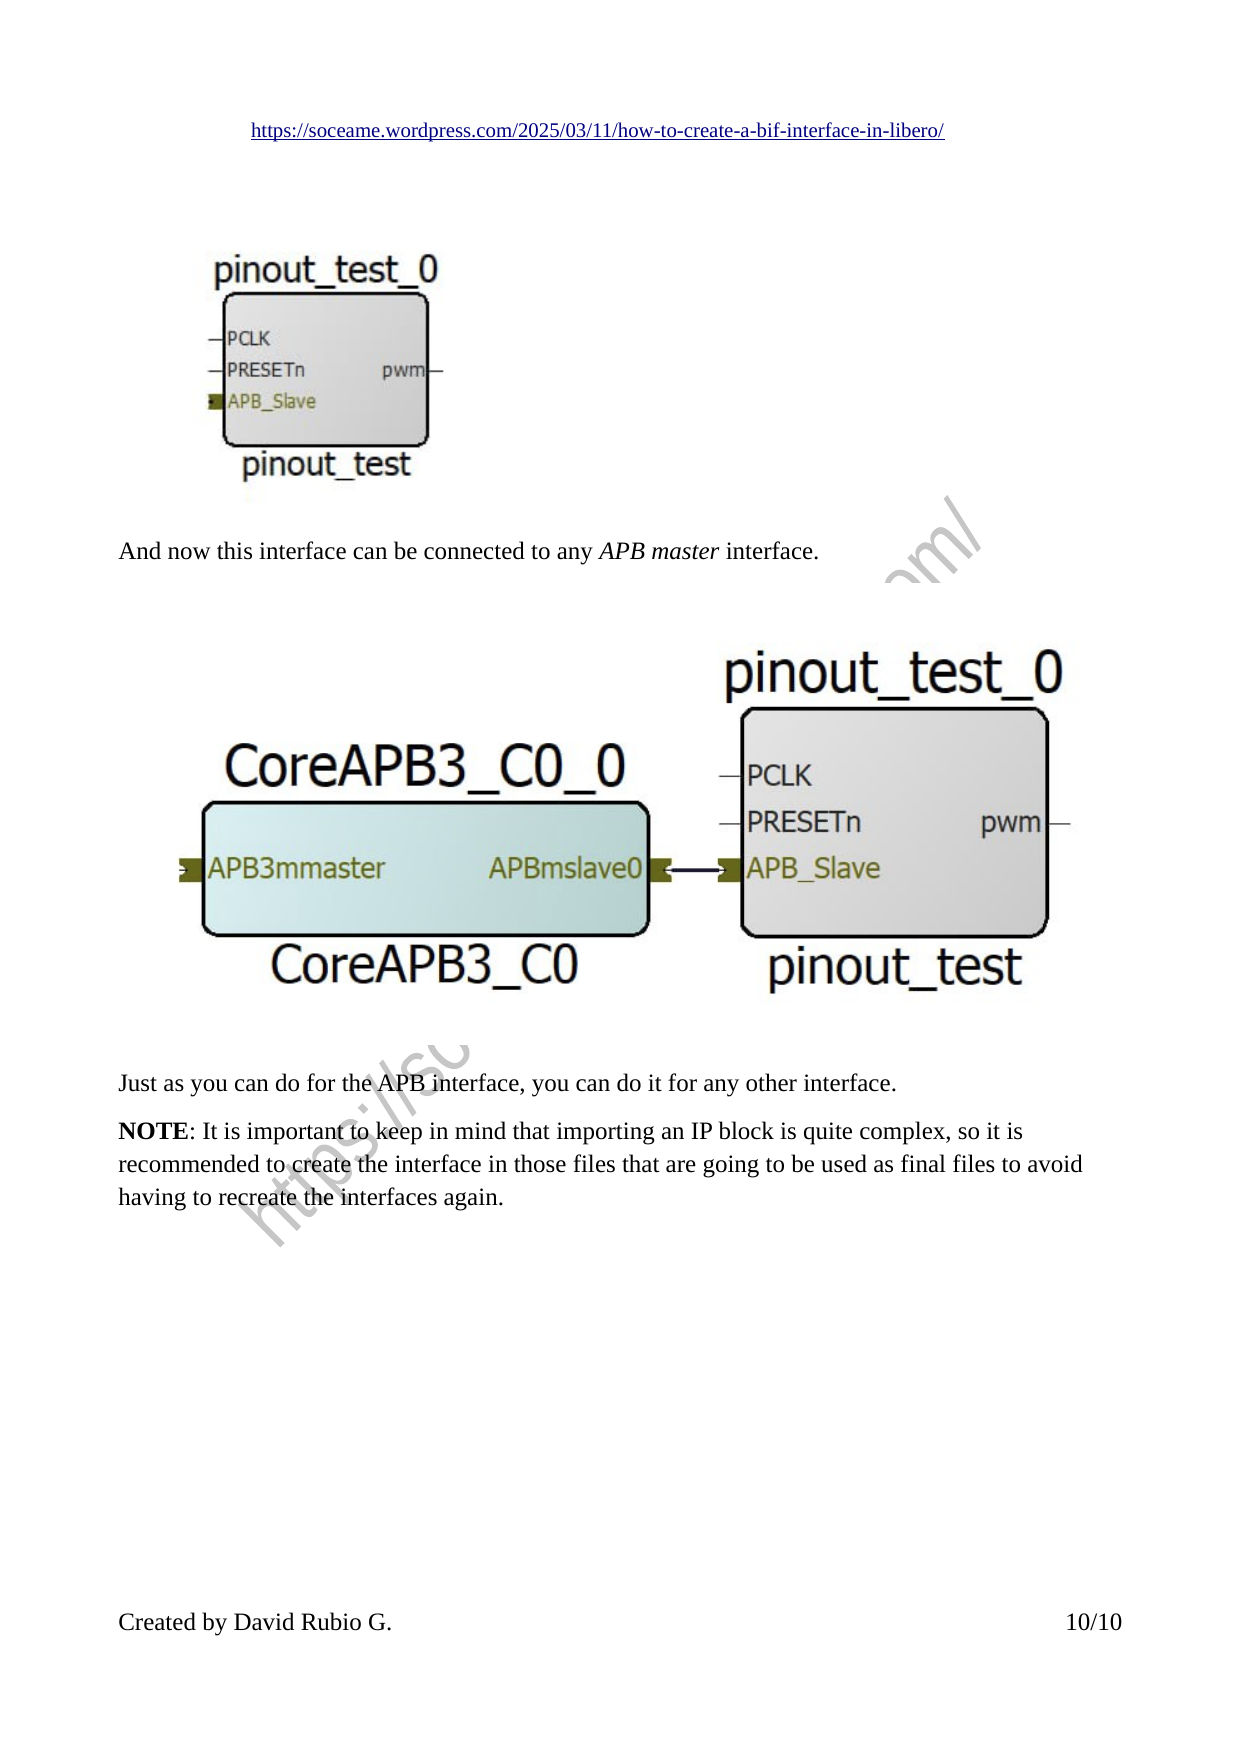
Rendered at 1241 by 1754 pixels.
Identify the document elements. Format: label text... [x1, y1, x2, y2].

picture [118, 177, 517, 512]
text Just as you can do for the APB interface, you can do it for any other interface. [429, 1068, 1122, 1097]
text NOTE: It is important to keep in mind that importing an IP block is quite complex, so it is recommended to create the interface in those files that are going to be used as final files to avoid having to recreate the interfaces again. [118, 1116, 1122, 1211]
text And now this interface can be connected to any APB master interface. [118, 536, 930, 564]
text [935, 536, 1122, 564]
text Just as you can do for the APB interface, you can do it for any other interface. [118, 1068, 388, 1097]
picture [118, 583, 1098, 1045]
